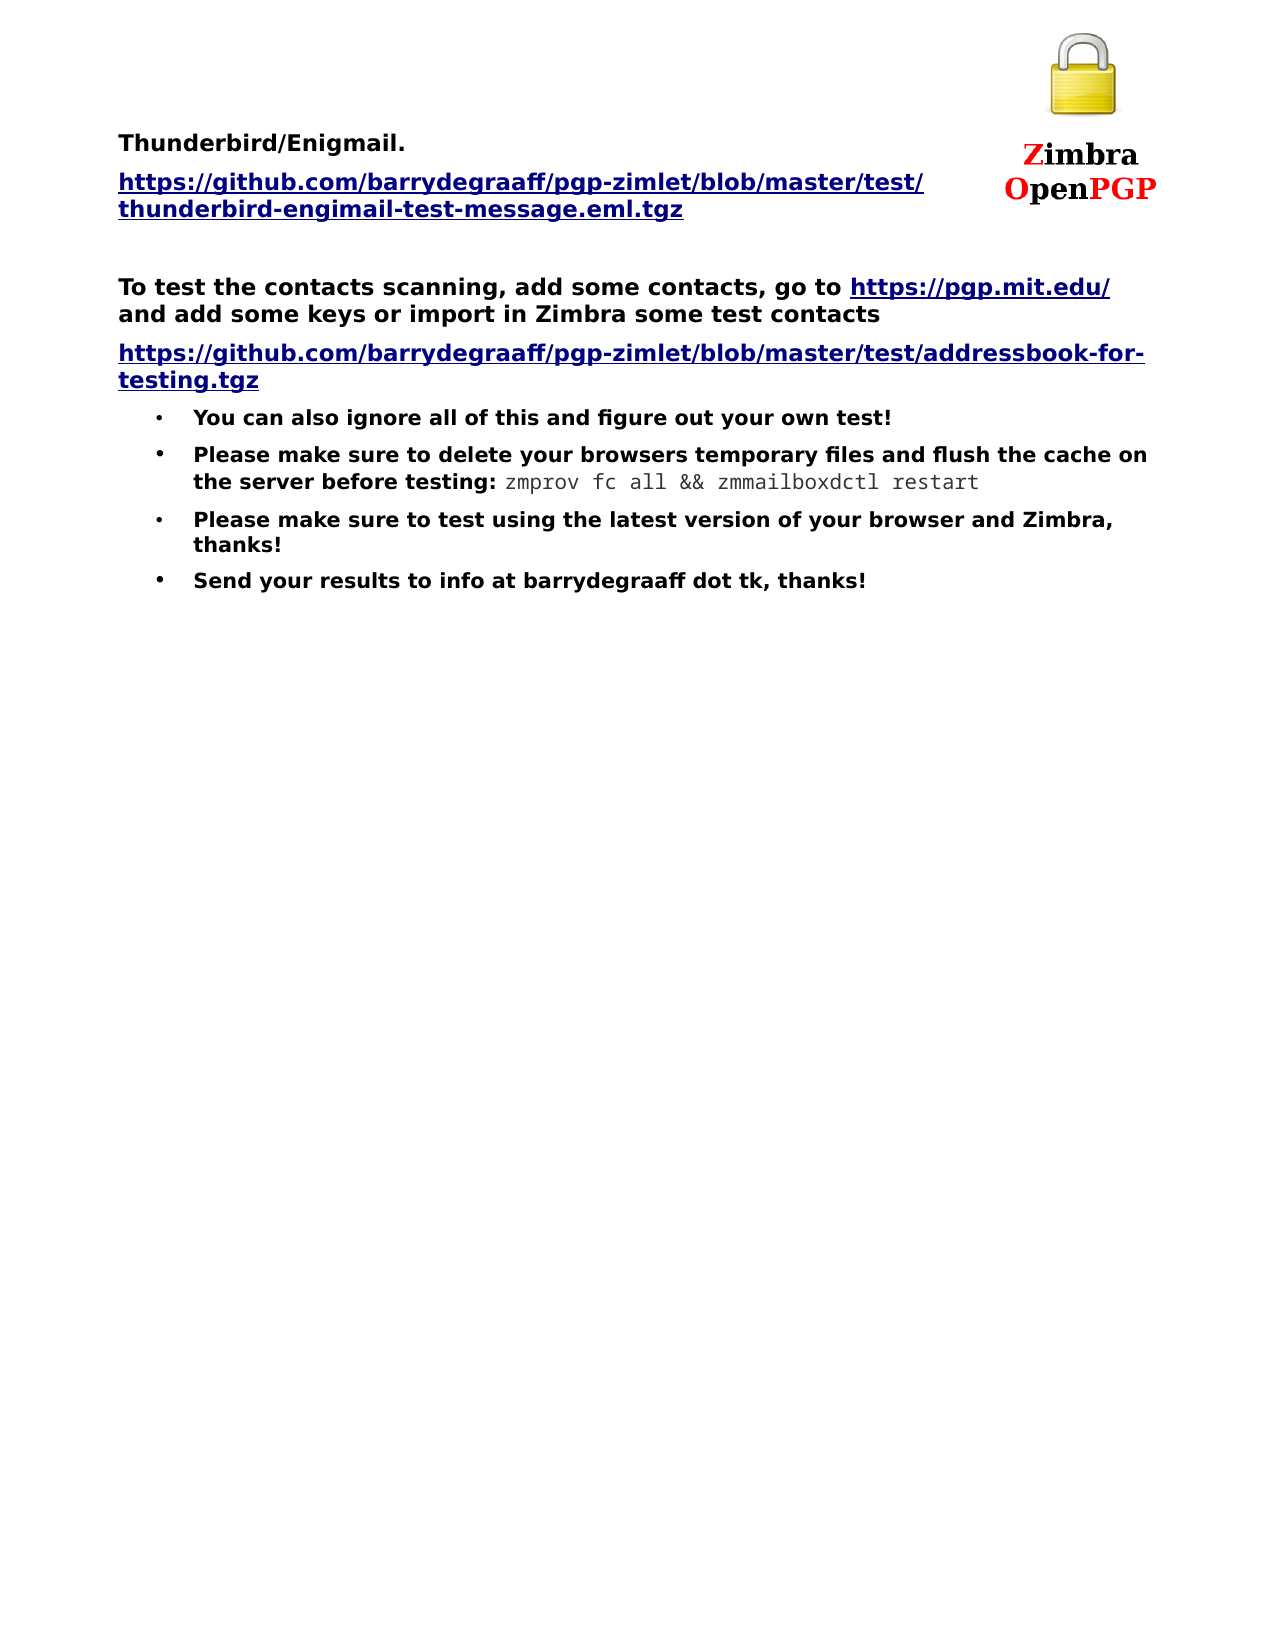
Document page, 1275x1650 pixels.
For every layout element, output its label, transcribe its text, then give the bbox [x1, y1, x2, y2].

text https://github.com/barrydegraaff/pgp-zimlet/blob/master/test/addressbook-for-testing.tgz [118, 340, 1157, 393]
text https://github.com/barrydegraaff/pgp-zimlet/blob/master/test/thunderbird-engimail-test-message.eml.tgz [118, 169, 1157, 223]
text To test the contacts scanning, add some contacts, go to https://pgp.mit.edu/ and add some keys or import in Zimbra some test contacts [118, 274, 1157, 328]
text Thunderbird/Enigmail. [118, 130, 1004, 157]
list Please make sure to test using the latest version of your browser and Zimbra, thanks! [156, 508, 1157, 557]
picture [1004, 32, 1157, 205]
list Please make sure to delete your browsers temporary files and flush the cache on the server before testing: zmprov fc all && zmmailboxdctl restart [156, 443, 1157, 496]
list You can also ignore all of this and figure out your own test! [156, 406, 1157, 430]
list Send your results to info at barrydegraaff dot tk, thanks! [156, 569, 1157, 594]
